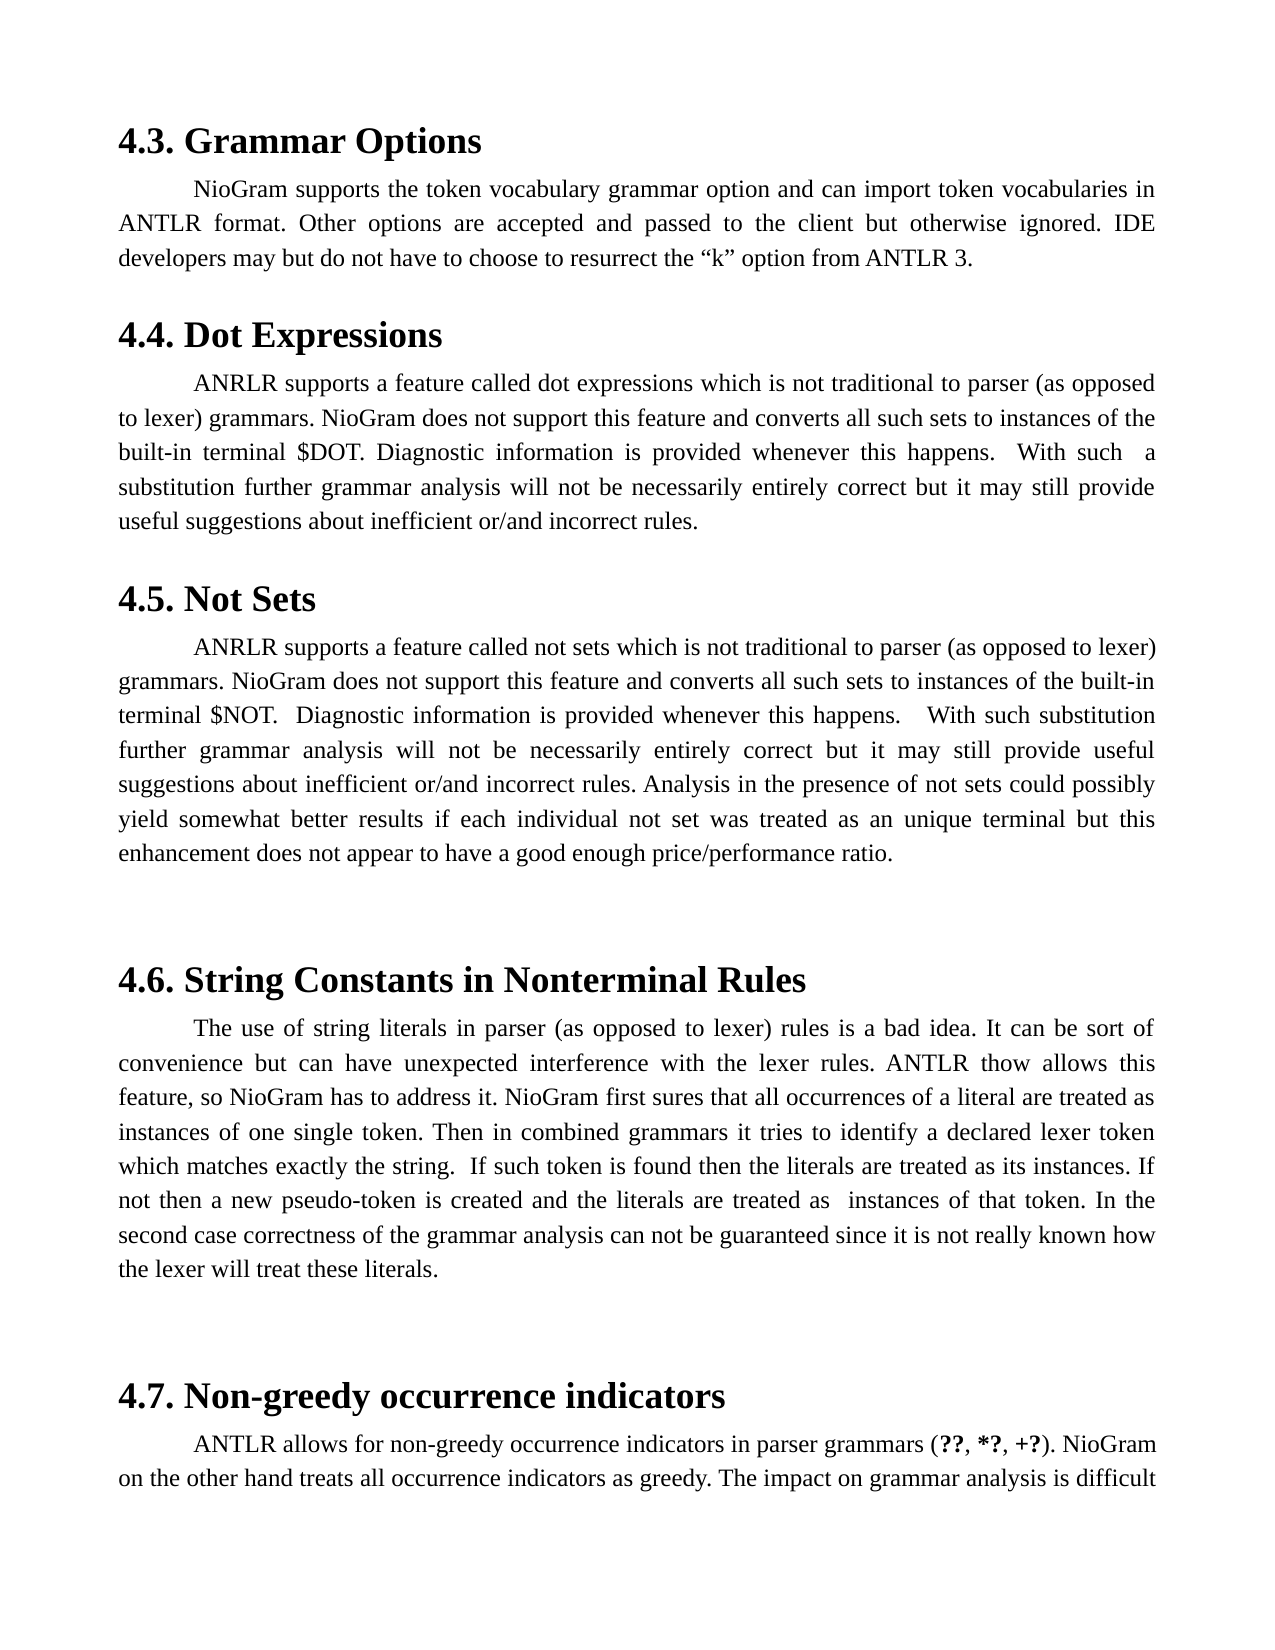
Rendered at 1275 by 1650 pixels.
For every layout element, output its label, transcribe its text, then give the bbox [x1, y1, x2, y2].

subtitle 4.6. String Constants in Nonterminal Rules [118, 957, 1157, 1001]
text ANRLR supports a feature called not sets which is not traditional to parser (as opposed to lexer) grammars. NioGram does not support this feature and converts all such sets to instances of the built-in terminal $NOT. Diagnostic information is provided whenever this happens. With such substitution further grammar analysis will not be necessarily entirely correct but it may still provide useful suggestions about inefficient or/and incorrect rules. Analysis in the presence of not sets could possibly yield somewhat better results if each individual not set was treated as an unique terminal but this enhancement does not appear to have a good enough price/performance ratio. [118, 632, 1157, 867]
text NioGram supports the token vocabulary grammar option and can import token vocabularies in ANTLR format. Other options are accepted and passed to the client but otherwise ignored. IDE developers may but do not have to choose to resurrect the “k” option from ANTLR 3. [118, 174, 1157, 271]
text ANTLR allows for non-greedy occurrence indicators in parser grammars (??, *?, +?). NioGram on the other hand treats all occurrence indicators as greedy. The impact on grammar analysis is difficult [118, 1429, 1157, 1492]
subtitle 4.3. Grammar Options [118, 118, 1157, 161]
text The use of string literals in parser (as opposed to lexer) rules is a bad idea. It can be sort of convenience but can have unexpected interference with the lexer rules. ANTLR thow allows this feature, so NioGram has to address it. NioGram first sures that all occurrences of a literal are treated as instances of one single token. Then in combined grammars it tries to identify a declared lexer token which matches exactly the string. If such token is found then the literals are treated as its instances. If not then a new pseudo-token is created and the literals are treated as instances of that token. In the second case correctness of the grammar analysis can not be guaranteed since it is not really known how the lexer will treat these literals. [118, 1013, 1157, 1283]
subtitle 4.4. Dot Expressions [118, 313, 1157, 356]
subtitle 4.7. Non-greedy occurrence indicators [118, 1373, 1157, 1417]
subtitle 4.5. Not Sets [118, 576, 1157, 619]
text ANRLR supports a feature called dot expressions which is not traditional to parser (as opposed to lexer) grammars. NioGram does not support this feature and converts all such sets to instances of the built-in terminal $DOT. Diagnostic information is provided whenever this happens. With such a substitution further grammar analysis will not be necessarily entirely correct but it may still provide useful suggestions about inefficient or/and incorrect rules. [118, 368, 1157, 535]
